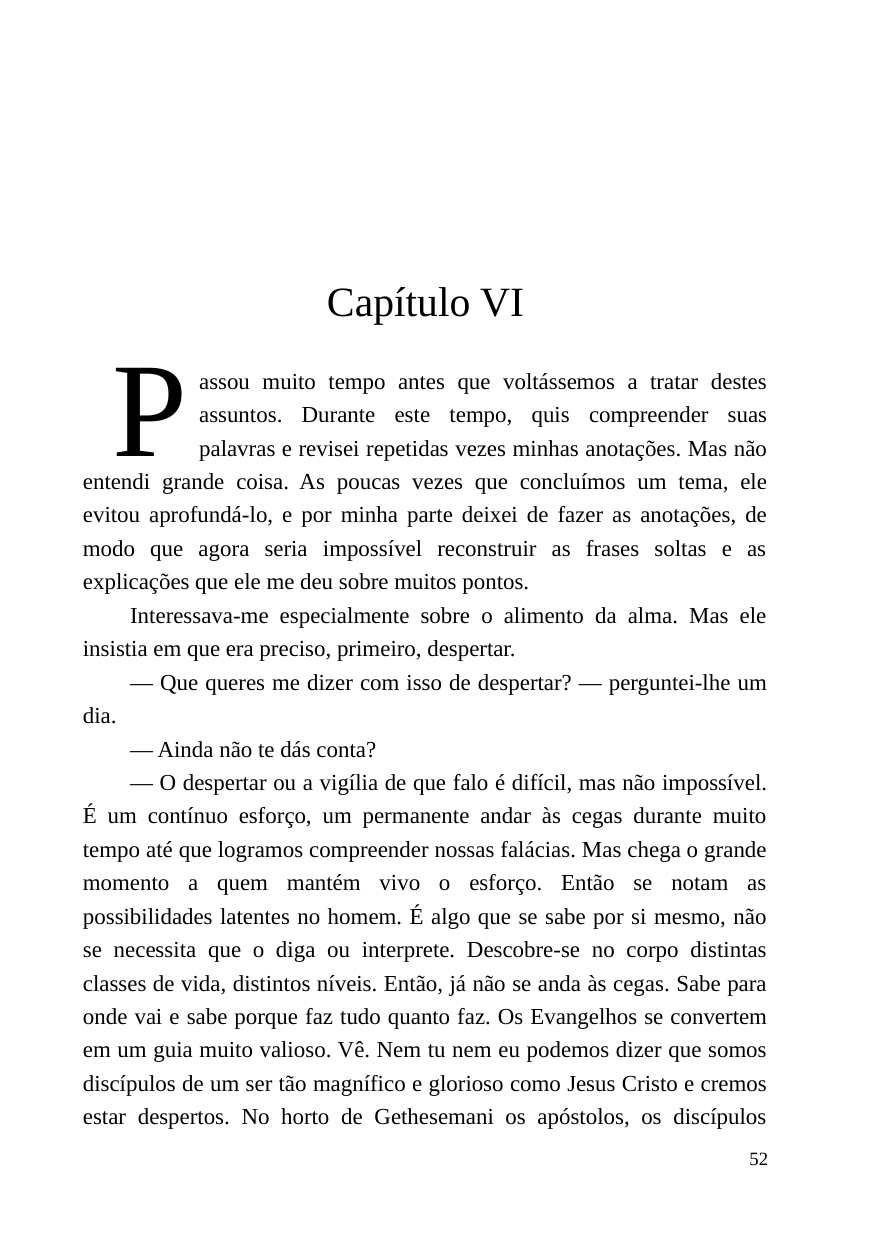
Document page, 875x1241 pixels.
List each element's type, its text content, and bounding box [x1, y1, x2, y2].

text Interessava-me especialmente sobre o alimento da alma. Mas ele insistia em que era preciso, primeiro, despertar. [83, 602, 768, 662]
text — Ainda não te dás conta? [83, 736, 768, 762]
text — Que queres me dizer com isso de despertar? — perguntei-lhe um dia. [83, 669, 768, 728]
text Passou muito tempo antes que voltássemos a tratar destes assuntos. Durante este tempo, quis compreender suas palavras e revisei repetidas vezes minhas anotações. Mas não entendi grande coisa. As poucas vezes que concluímos um tema, ele evitou aprofundá-lo, e por minha parte deixei de fazer as anotações, de modo que agora seria impossível reconstruir as frases soltas e as explicações que ele me deu sobre muitos pontos. [83, 368, 768, 595]
text — O despertar ou a vigília de que falo é difícil, mas não impossível. É um contínuo esforço, um permanente andar às cegas durante muito tempo até que logramos compreender nossas falácias. Mas chega o grande momento a quem mantém vivo o esforço. Então se notam as possibilidades latentes no homem. É algo que se sabe por si mesmo, não se necessita que o diga ou interprete. Descobre-se no corpo distintas classes de vida, distintos níveis. Então, já não se anda às cegas. Sabe para onde vai e sabe porque faz tudo quanto faz. Os Evangelhos se convertem em um guia muito valioso. Vê. Nem tu nem eu podemos dizer que somos discípulos de um ser tão magnífico e glorioso como Jesus Cristo e cremos estar despertos. No horto de Gethesemani os apóstolos, os discípulos [83, 769, 768, 1130]
subtitle Capítulo VI [83, 277, 768, 325]
